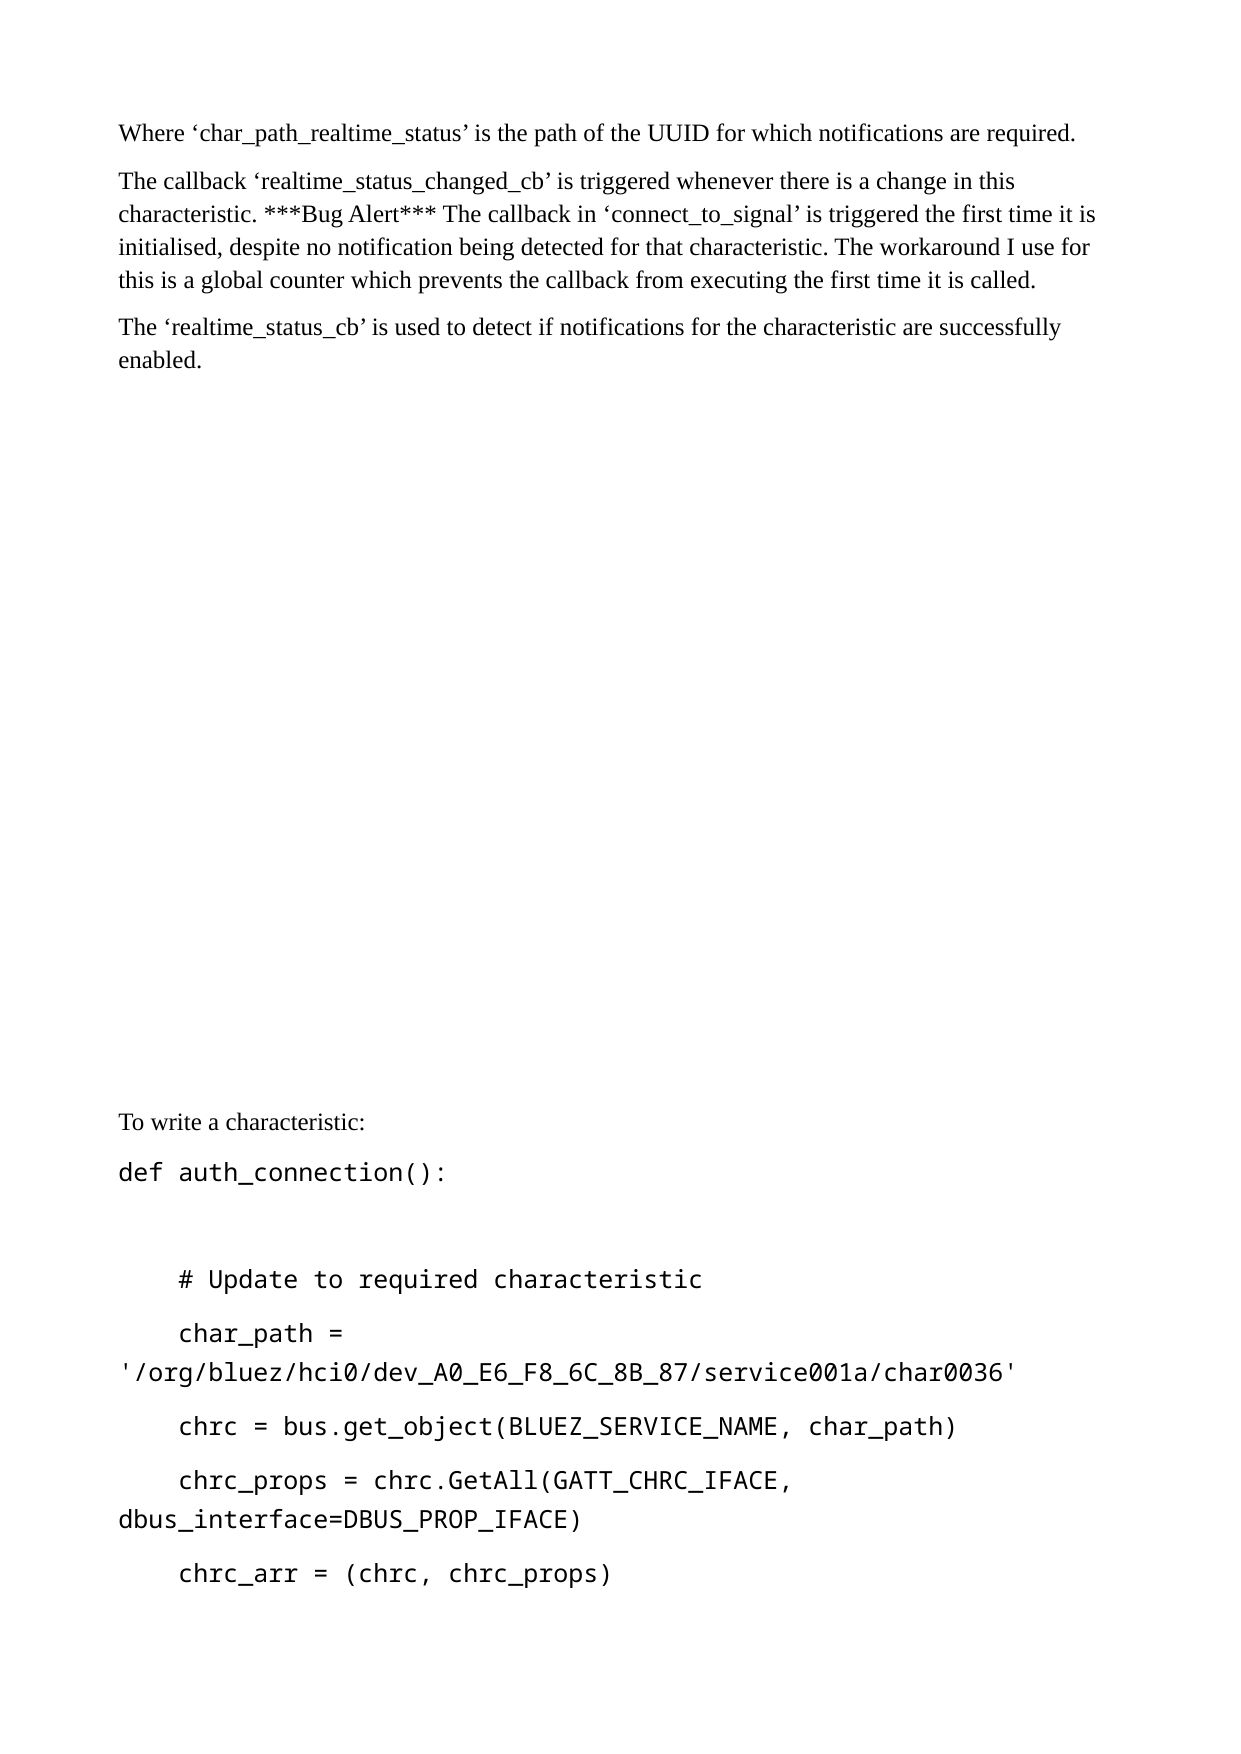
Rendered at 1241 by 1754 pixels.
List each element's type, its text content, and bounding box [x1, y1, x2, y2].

text def auth_connection(): [118, 1155, 1122, 1189]
text The ‘realtime_status_cb’ is used to detect if notifications for the characteristic are successfully enabled. [118, 312, 1122, 374]
text chrc_props = chrc.GetAll(GATT_CHRC_IFACE, dbus_interface=DBUS_PROP_IFACE) [118, 1463, 1122, 1536]
text To write a characteristic: [118, 1107, 1122, 1136]
text chrc_arr = (chrc, chrc_props) [118, 1556, 1122, 1589]
text Where ‘char_path_realtime_status’ is the path of the UUID for which notifications are required. [118, 118, 1122, 147]
text chrc = bus.get_object(BLUEZ_SERVICE_NAME, char_path) [118, 1409, 1122, 1443]
text char_path = '/org/bluez/hci0/dev_A0_E6_F8_6C_8B_87/service001a/char0036' [118, 1316, 1122, 1389]
text The callback ‘realtime_status_changed_cb’ is triggered whenever there is a change in this characteristic. ***Bug Alert*** The callback in ‘connect_to_signal’ is triggered the first time it is initialised, despite no notification being detected for that characteristic. The workaround I use for this is a global counter which prevents the callback from executing the first time it is called. [118, 166, 1122, 293]
text # Update to required characteristic [118, 1262, 1122, 1296]
